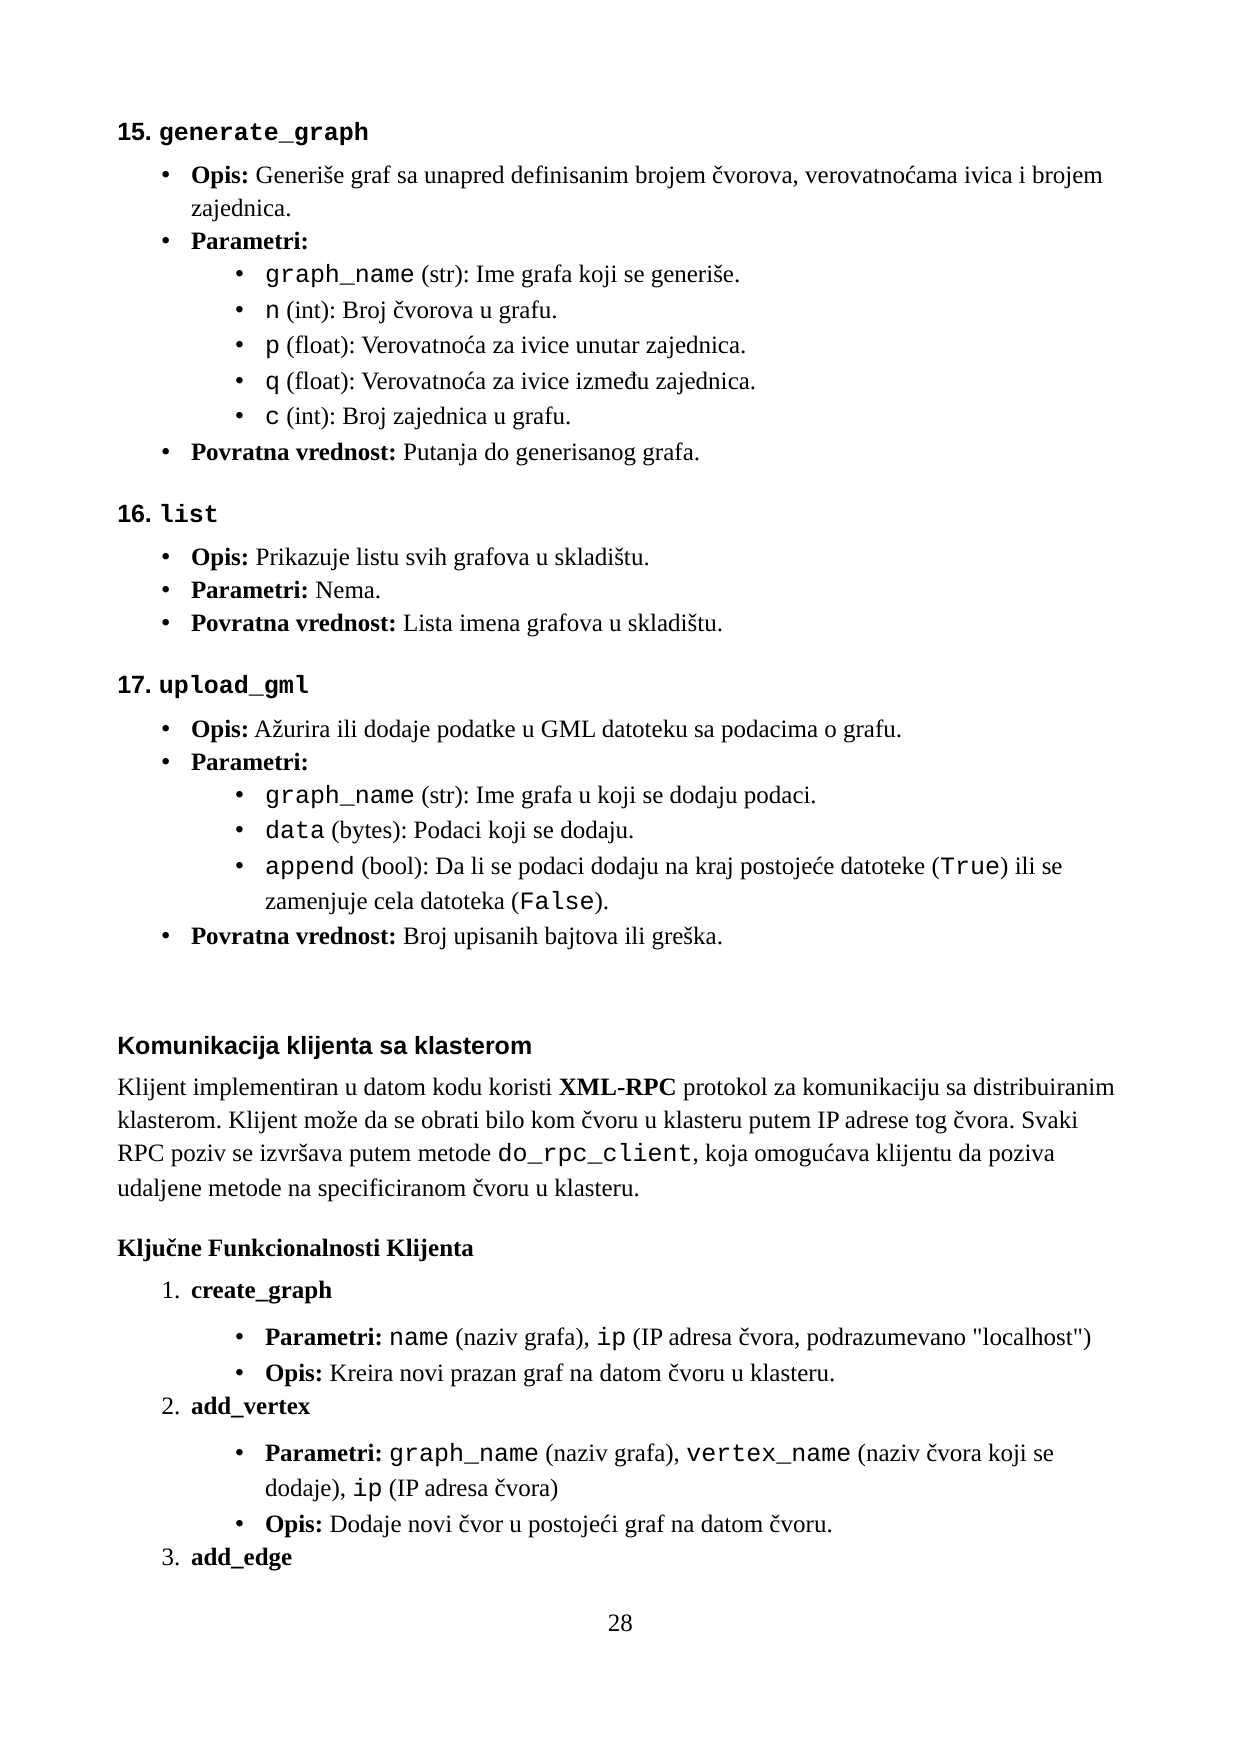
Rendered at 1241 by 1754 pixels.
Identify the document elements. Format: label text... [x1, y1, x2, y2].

list Opis: Dodaje novi čvor u postojeći graf na datom čvoru. [235, 1509, 1123, 1538]
list data (bytes): Podaci koji se dodaju. [235, 815, 1123, 846]
list Povratna vrednost: Lista imena grafova u skladištu. [161, 608, 1123, 637]
list Parametri: [161, 226, 1123, 255]
list add_edge [161, 1542, 1123, 1571]
list Opis: Prikazuje listu svih grafova u skladištu. [161, 542, 1123, 571]
list graph_name (str): Ime grafa u koji se dodaju podaci. [235, 780, 1123, 811]
list p (float): Verovatnoća za ivice unutar zajednica. [235, 330, 1123, 361]
list create_graph [161, 1275, 1123, 1303]
list Opis: Ažurira ili dodaje podatke u GML datoteku sa podacima o grafu. [161, 714, 1123, 743]
list append (bool): Da li se podaci dodaju na kraj postojeće datoteke (True) ili se zamenjuje cela datoteka (False). [235, 851, 1123, 917]
subtitle 16. list [117, 499, 1123, 530]
list Povratna vrednost: Putanja do generisanog grafa. [161, 437, 1123, 465]
list Opis: Kreira novi prazan graf na datom čvoru u klasteru. [235, 1358, 1123, 1387]
list add_vertex [161, 1391, 1123, 1419]
list graph_name (str): Ime grafa koji se generiše. [235, 259, 1123, 290]
subtitle 17. upload_gml [117, 670, 1123, 701]
subtitle Komunikacija klijenta sa klasterom [117, 1031, 1123, 1060]
list q (float): Verovatnoća za ivice između zajednica. [235, 366, 1123, 397]
list n (int): Broj čvorova u grafu. [235, 295, 1123, 326]
list Parametri: Nema. [161, 575, 1123, 604]
list Parametri: graph_name (naziv grafa), vertex_name (naziv čvora koji se dodaje), ip (IP adresa čvora) [235, 1438, 1123, 1504]
text Klijent implementiran u datom kodu koristi XML-RPC protokol za komunikaciju sa distribuiranim klasterom. Klijent može da se obrati bilo kom čvoru u klasteru putem IP adrese tog čvora. Svaki RPC poziv se izvršava putem metode do_rpc_client, koja omogućava klijentu da poziva udaljene metode na specificiranom čvoru u klasteru. [117, 1072, 1123, 1202]
list c (int): Broj zajednica u grafu. [235, 401, 1123, 432]
subtitle Ključne Funkcionalnosti Klijenta [117, 1233, 1123, 1262]
list Parametri: [161, 747, 1123, 776]
list Parametri: name (naziv grafa), ip (IP adresa čvora, podrazumevano "localhost") [235, 1322, 1123, 1353]
list Povratna vrednost: Broj upisanih bajtova ili greška. [161, 921, 1123, 950]
subtitle 15. generate_graph [117, 117, 1123, 148]
list Opis: Generiše graf sa unapred definisanim brojem čvorova, verovatnoćama ivica i brojem zajednica. [161, 160, 1123, 222]
